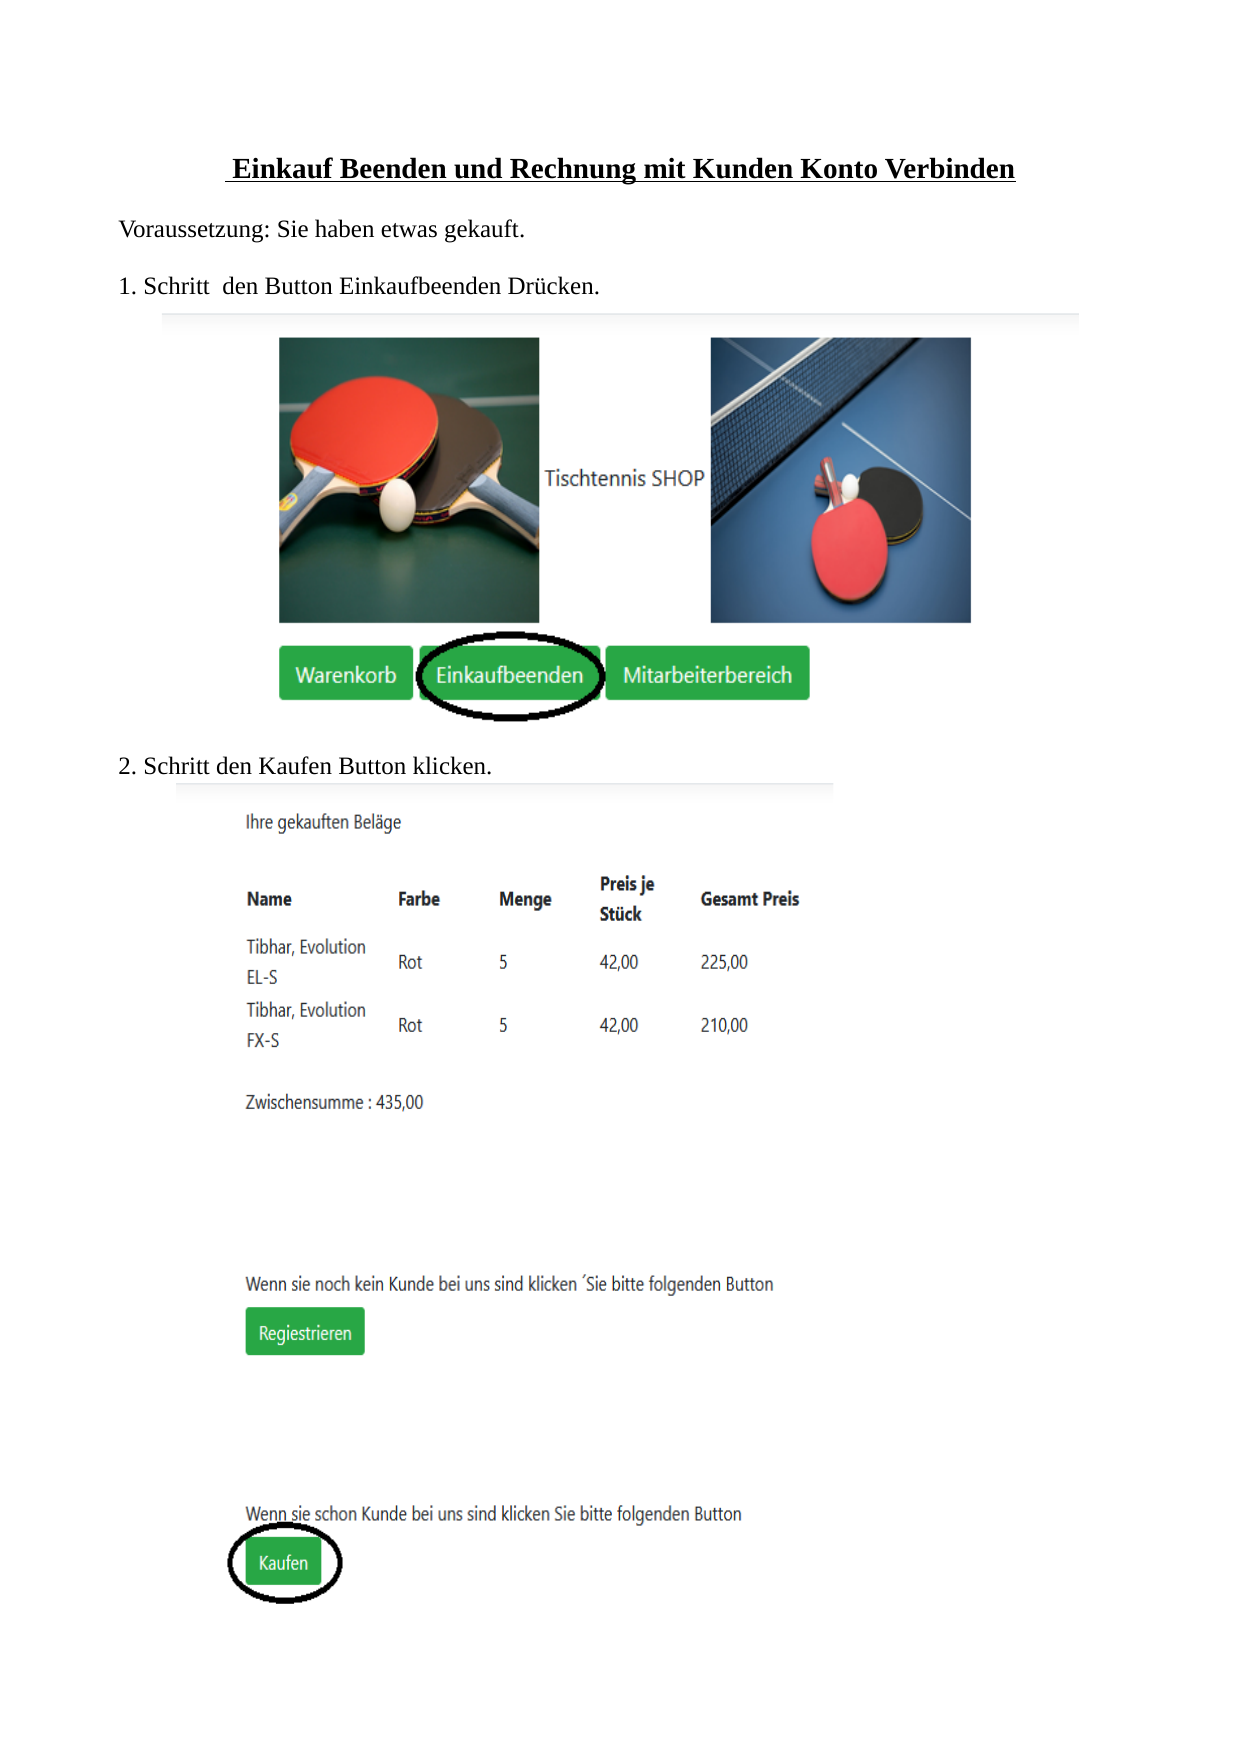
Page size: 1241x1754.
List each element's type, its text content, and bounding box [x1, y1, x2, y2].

text 2. Schritt den Kaufen Button klicken. [118, 751, 1122, 780]
text 1. Schritt den Button Einkaufbeenden Drücken. [118, 271, 1122, 300]
picture [176, 782, 834, 1681]
picture [161, 305, 1079, 723]
text Voraussetzung: Sie haben etwas gekauft. [118, 214, 1122, 243]
text Einkauf Beenden und Rechnung mit Kunden Konto Verbinden [118, 152, 1122, 185]
